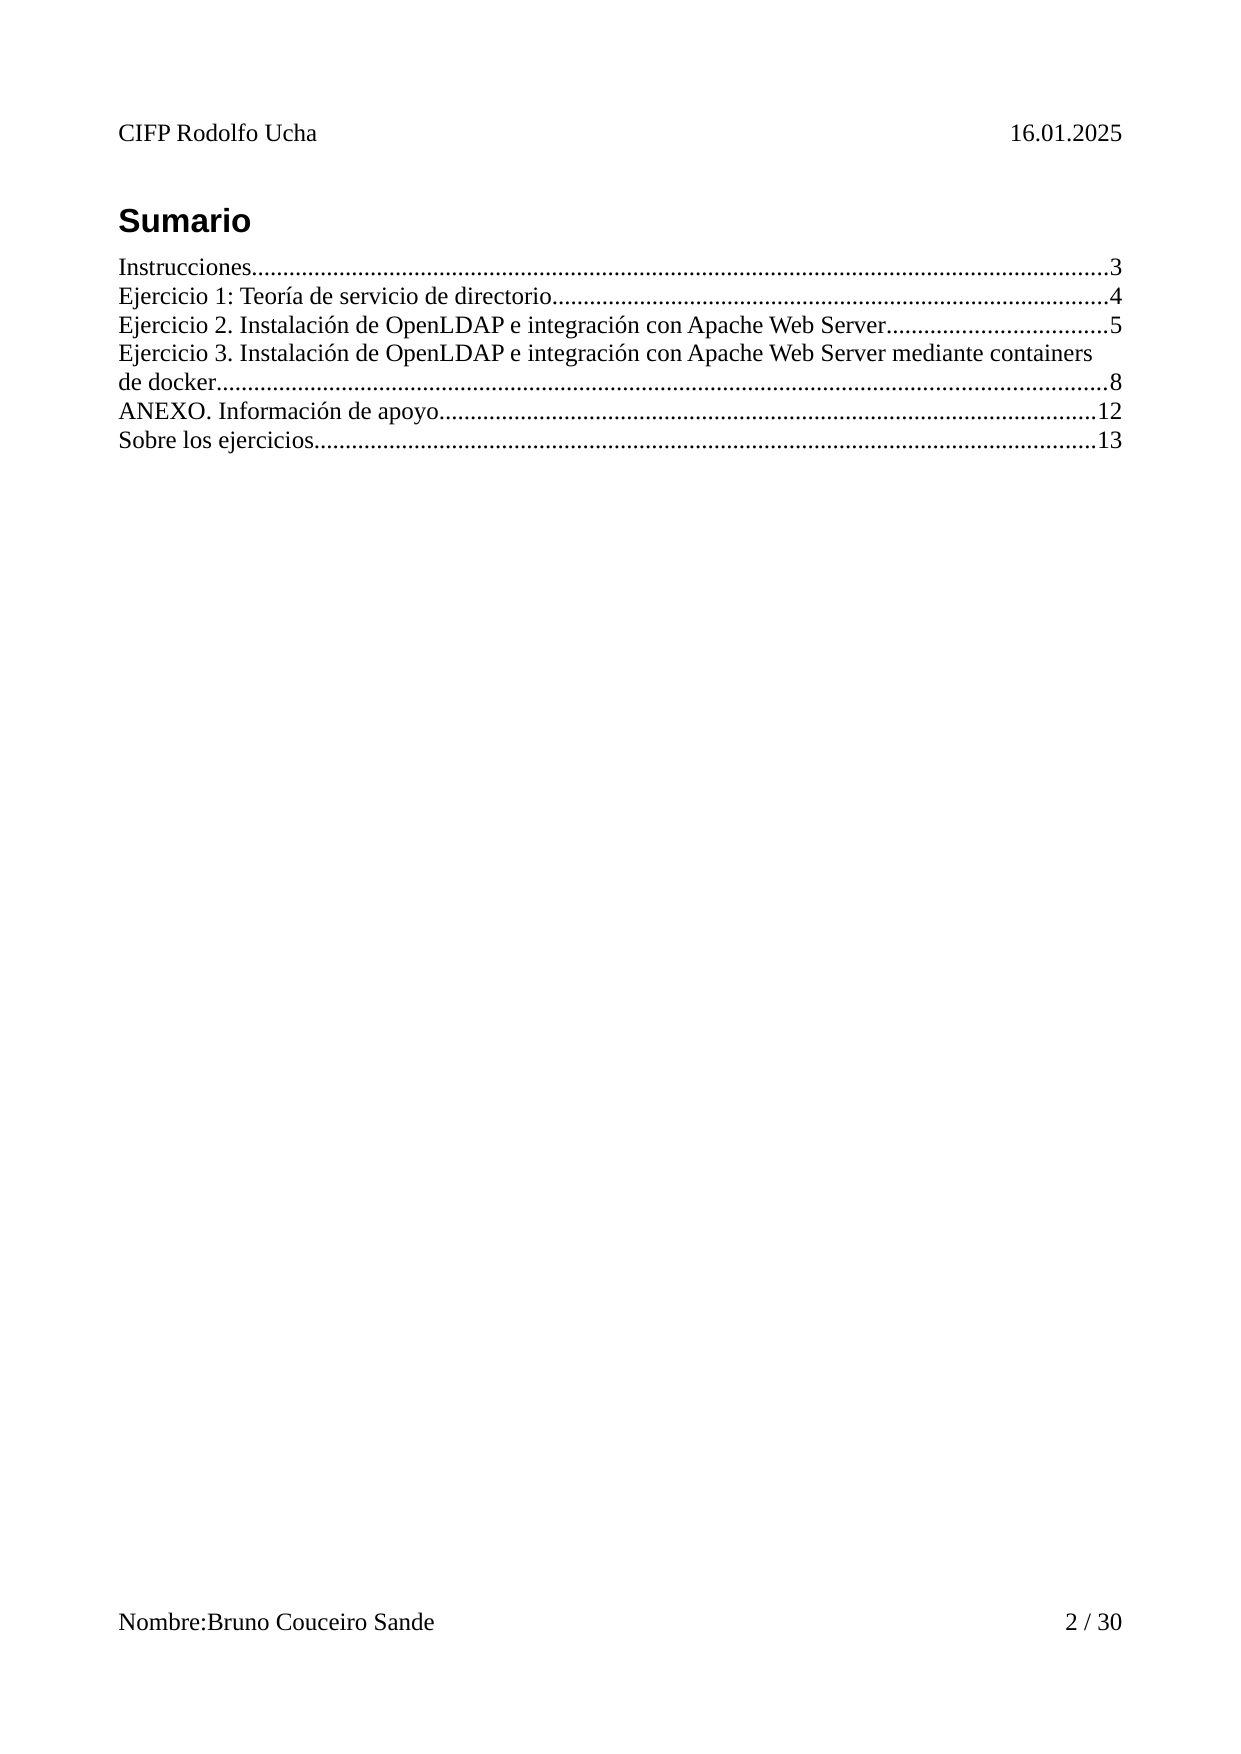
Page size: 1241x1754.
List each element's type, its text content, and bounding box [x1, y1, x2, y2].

text Sobre los ejercicios 13 [118, 425, 1122, 453]
text Ejercicio 1: Teoría de servicio de directorio 4 [118, 281, 1122, 310]
text Ejercicio 2. Instalación de OpenLDAP e integración con Apache Web Server 5 [118, 310, 1122, 338]
subtitle Sumario [118, 201, 1122, 240]
text ANEXO. Información de apoyo. 12 [118, 396, 1122, 425]
text Ejercicio 3. Instalación de OpenLDAP e integración con Apache Web Server mediante containers de docker 8 [118, 338, 1122, 396]
text Instrucciones 3 [118, 252, 1122, 281]
